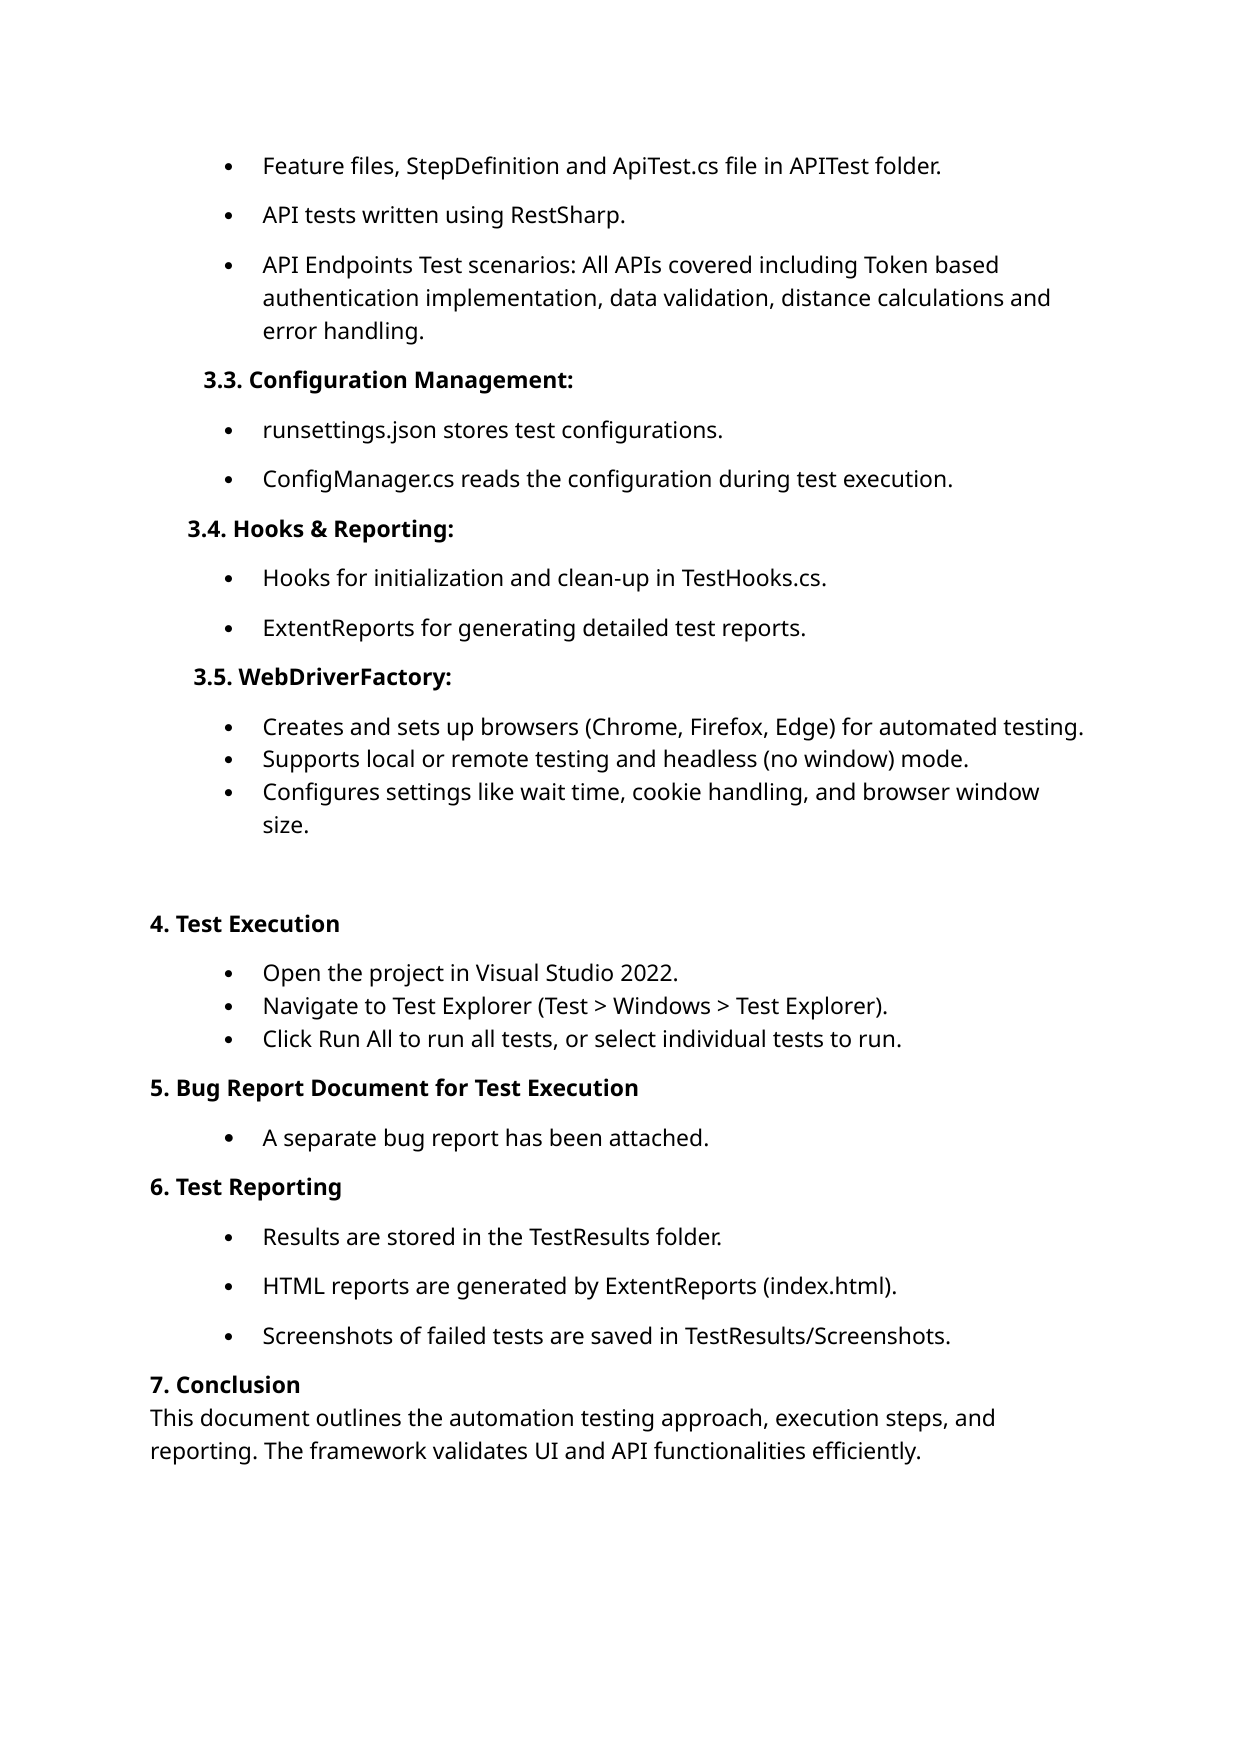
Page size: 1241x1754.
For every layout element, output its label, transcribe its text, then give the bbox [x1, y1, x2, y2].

list API Endpoints Test scenarios: All APIs covered including Token based authentication implementation, data validation, distance calculations and error handling. [225, 249, 1090, 346]
text 3.4. Hooks & Reporting: [150, 512, 1090, 544]
list Creates and sets up browsers (Chrome, Firefox, Edge) for automated testing. [225, 710, 1090, 742]
list Click Run All to run all tests, or select individual tests to run. [225, 1023, 1090, 1054]
list Screenshots of failed tests are saved in TestResults/Screenshots. [225, 1320, 1090, 1351]
list Navigate to Test Explorer (Test > Windows > Test Explorer). [225, 990, 1090, 1021]
list HTML reports are generated by ExtentReports (index.html). [225, 1270, 1090, 1302]
text 4. Test Execution [150, 908, 1090, 939]
text 6. Test Reporting [150, 1171, 1090, 1203]
text 3.5. WebDriverFactory: [150, 661, 1090, 692]
list Hooks for initialization and clean-up in TestHooks.cs. [225, 562, 1090, 593]
text 7. Conclusion This document outlines the automation testing approach, execution steps, and reporting. The framework validates UI and API functionalities efficiently. [150, 1369, 1090, 1466]
list Supports local or remote testing and headless (no window) mode. [225, 743, 1090, 774]
list runsettings.json stores test configurations. [225, 413, 1090, 445]
list Results are stored in the TestResults folder. [225, 1221, 1090, 1252]
list ExtentReports for generating detailed test reports. [225, 611, 1090, 643]
list Configures settings like wait time, cookie handling, and browser window size. [225, 776, 1090, 840]
list API tests written using RestSharp. [225, 199, 1090, 231]
text 5. Bug Report Document for Test Execution [150, 1072, 1090, 1104]
list Open the project in Visual Studio 2022. [225, 957, 1090, 988]
list Feature files, StepDefinition and ApiTest.cs file in APITest folder. [225, 150, 1090, 181]
list ConfigManager.cs reads the configuration during test execution. [225, 463, 1090, 494]
list A separate bug report has been attached. [225, 1122, 1090, 1153]
text 3.3. Configuration Management: [150, 364, 1090, 395]
